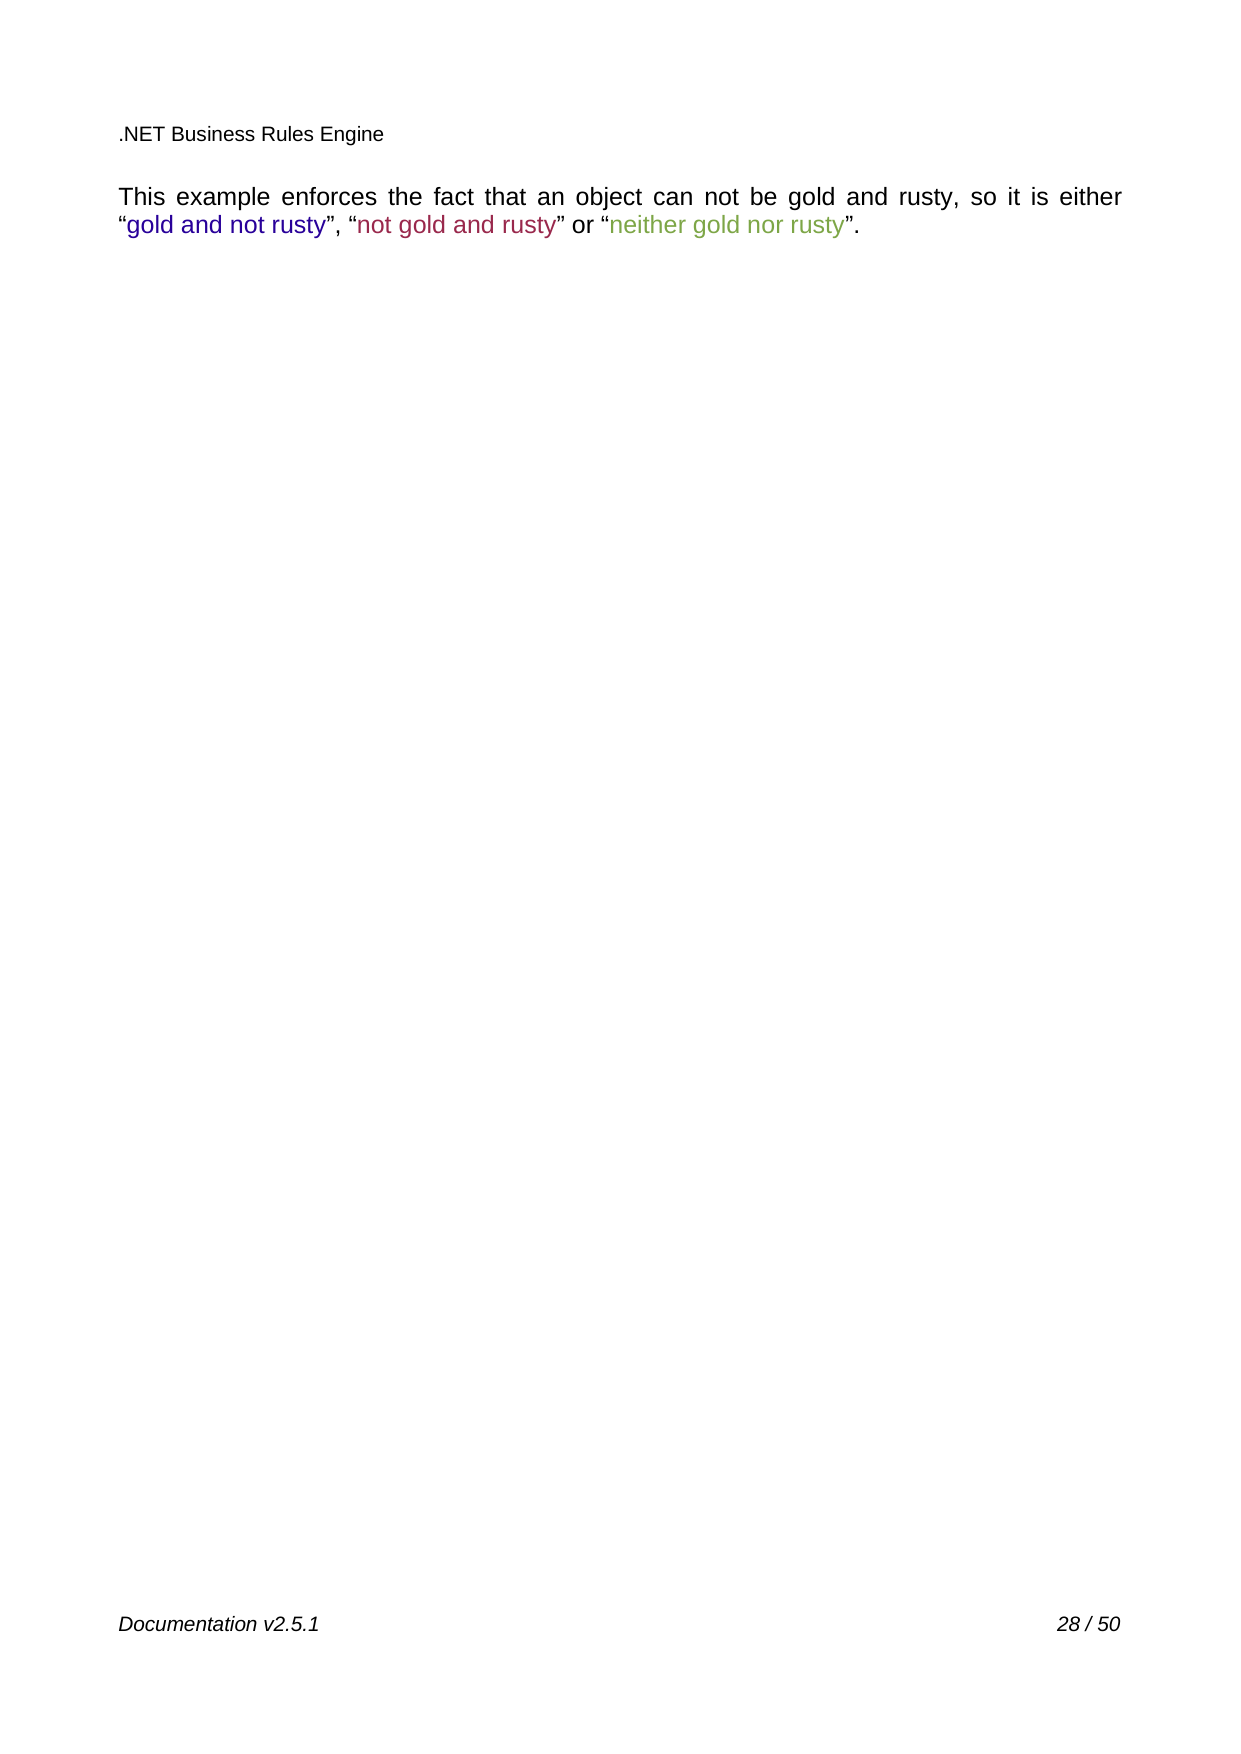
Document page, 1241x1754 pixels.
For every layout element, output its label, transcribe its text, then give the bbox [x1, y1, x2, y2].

text This example enforces the fact that an object can not be gold and rusty, so it is either “gold and not rusty”, “not gold and rusty” or “neither gold nor rusty”. [118, 183, 1124, 239]
